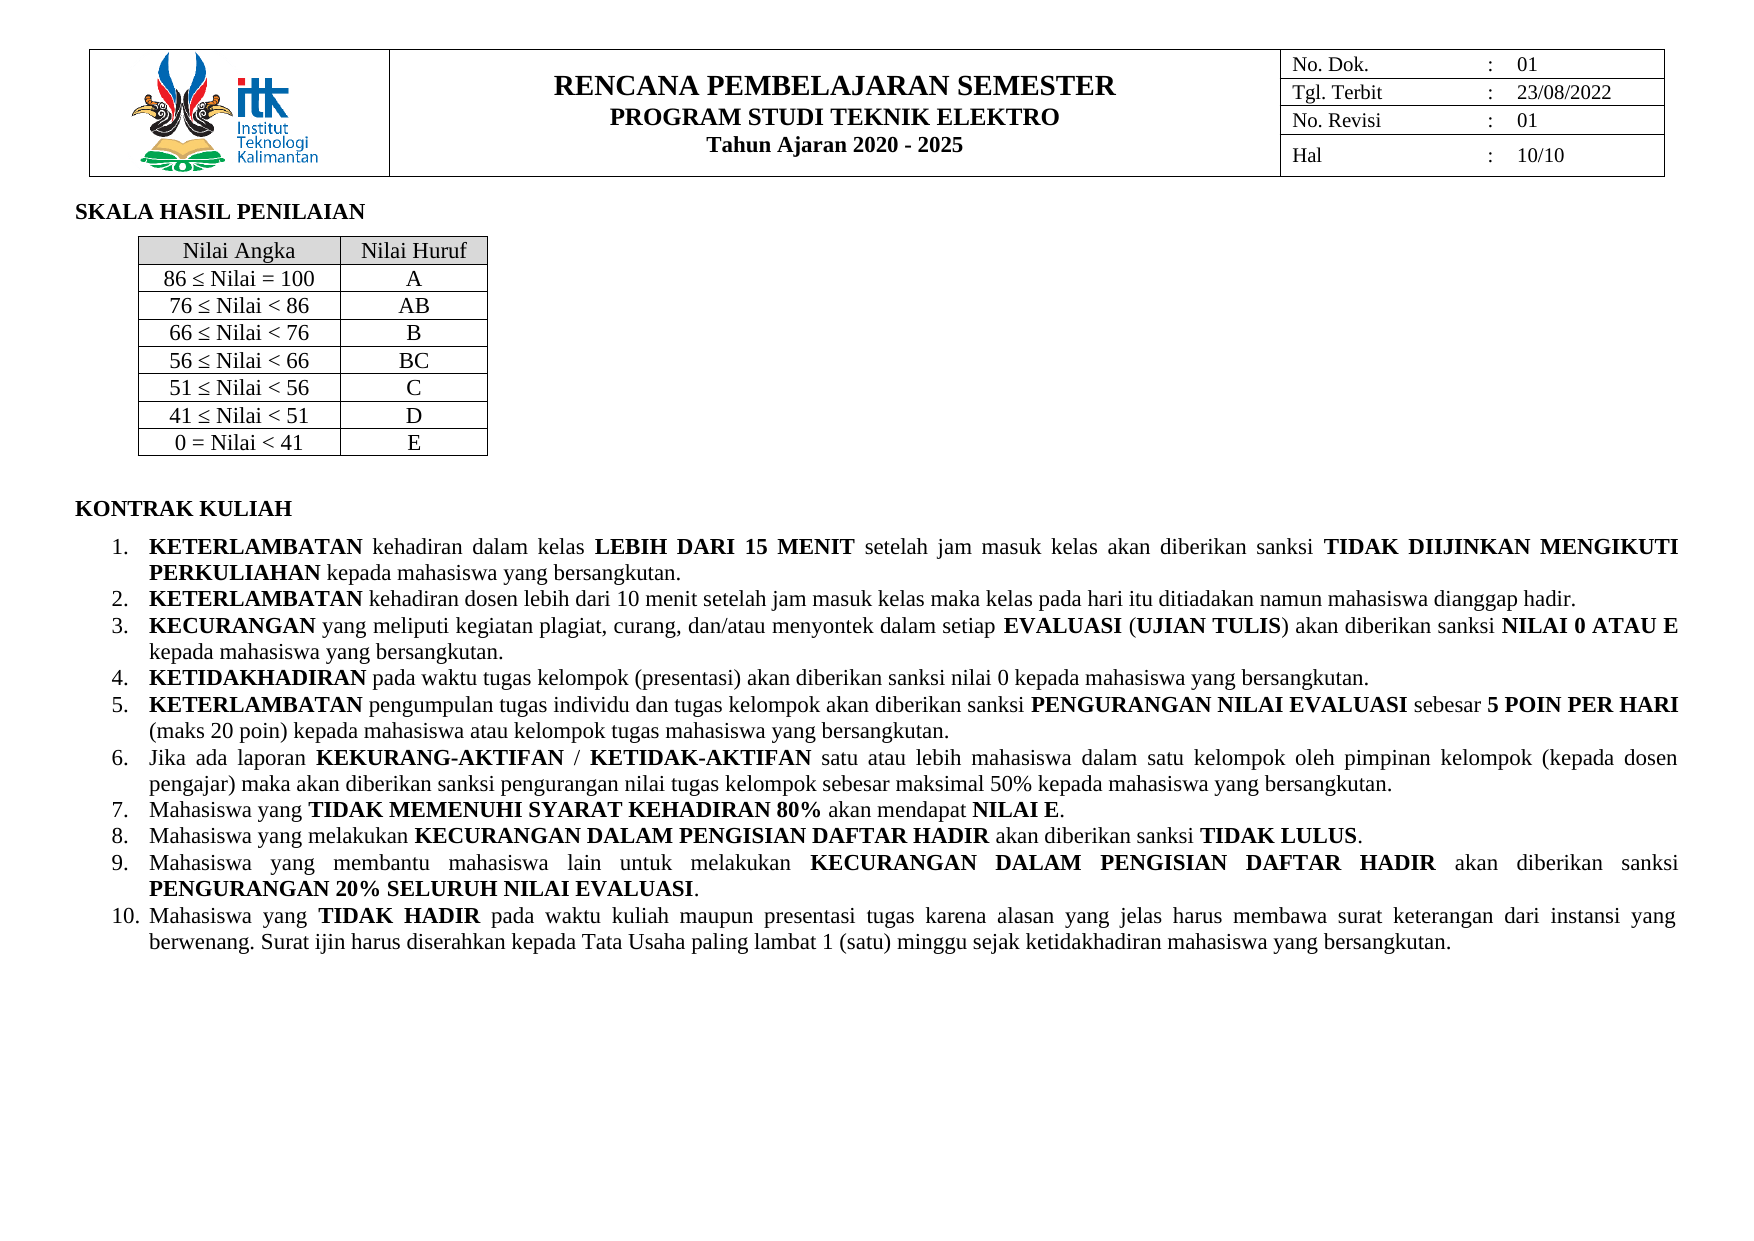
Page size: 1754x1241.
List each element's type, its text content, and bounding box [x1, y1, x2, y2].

table_cell 0 = Nilai < 41 [139, 429, 340, 455]
list Jika ada laporan KEKURANG-AKTIFAN / KETIDAK-AKTIFAN satu atau lebih mahasiswa dalam satu kelompok oleh pimpinan kelompok (kepada dosen pengajar) maka akan diberikan sanksi pengurangan nilai tugas kelompok sebesar maksimal 50% kepada mahasiswa yang bersangkutan. [111, 743, 1679, 796]
table_cell A [341, 265, 487, 291]
list KETIDAKHADIRAN pada waktu tugas kelompok (presentasi) akan diberikan sanksi nilai 0 kepada mahasiswa yang bersangkutan. [111, 664, 1679, 691]
table_cell 86 ≤ Nilai = 100 [139, 265, 340, 291]
list Mahasiswa yang membantu mahasiswa lain untuk melakukan KECURANGAN DALAM PENGISIAN DAFTAR HADIR akan diberikan sanksi PENGURANGAN 20% SELURUH NILAI EVALUASI. [111, 849, 1679, 902]
subtitle KONTRAK KULIAH [75, 494, 1679, 521]
list Mahasiswa yang melakukan KECURANGAN DALAM PENGISIAN DAFTAR HADIR akan diberikan sanksi TIDAK LULUS. [111, 823, 1679, 849]
table_cell BC [341, 347, 487, 373]
list KETERLAMBATAN kehadiran dalam kelas LEBIH DARI 15 MENIT setelah jam masuk kelas akan diberikan sanksi TIDAK DIIJINKAN MENGIKUTI PERKULIAHAN kepada mahasiswa yang bersangkutan. [111, 533, 1679, 585]
table_cell 51 ≤ Nilai < 56 [139, 374, 340, 401]
list KECURANGAN yang meliputi kegiatan plagiat, curang, dan/atau menyontek dalam setiap EVALUASI (UJIAN TULIS) akan diberikan sanksi NILAI 0 ATAU E kepada mahasiswa yang bersangkutan. [111, 612, 1679, 664]
list Mahasiswa yang TIDAK MEMENUHI SYARAT KEHADIRAN 80% akan mendapat NILAI E. [111, 796, 1679, 823]
list KETERLAMBATAN kehadiran dosen lebih dari 10 menit setelah jam masuk kelas maka kelas pada hari itu ditiadakan namun mahasiswa dianggap hadir. [111, 585, 1679, 612]
subtitle SKALA HASIL PENILAIAN [75, 198, 1679, 224]
table_cell 41 ≤ Nilai < 51 [139, 402, 340, 428]
table_cell 76 ≤ Nilai < 86 [139, 292, 340, 318]
table_cell AB [341, 292, 487, 318]
list Mahasiswa yang TIDAK HADIR pada waktu kuliah maupun presentasi tugas karena alasan yang jelas harus membawa surat keterangan dari instansi yang berwenang. Surat ijin harus diserahkan kepada Tata Usaha paling lambat 1 (satu) minggu sejak ketidakhadiran mahasiswa yang bersangkutan. [111, 902, 1679, 954]
table_cell 56 ≤ Nilai < 66 [139, 347, 340, 373]
picture [127, 50, 322, 176]
table_cell C [341, 374, 487, 401]
list KETERLAMBATAN pengumpulan tugas individu dan tugas kelompok akan diberikan sanksi PENGURANGAN NILAI EVALUASI sebesar 5 POIN PER HARI (maks 20 poin) kepada mahasiswa atau kelompok tugas mahasiswa yang bersangkutan. [111, 691, 1679, 743]
table_header Nilai Angka [139, 237, 340, 264]
table_cell B [341, 320, 487, 346]
table_cell E [341, 429, 487, 455]
table_cell D [341, 402, 487, 428]
table_cell 66 ≤ Nilai < 76 [139, 320, 340, 346]
table_header Nilai Huruf [341, 237, 487, 264]
